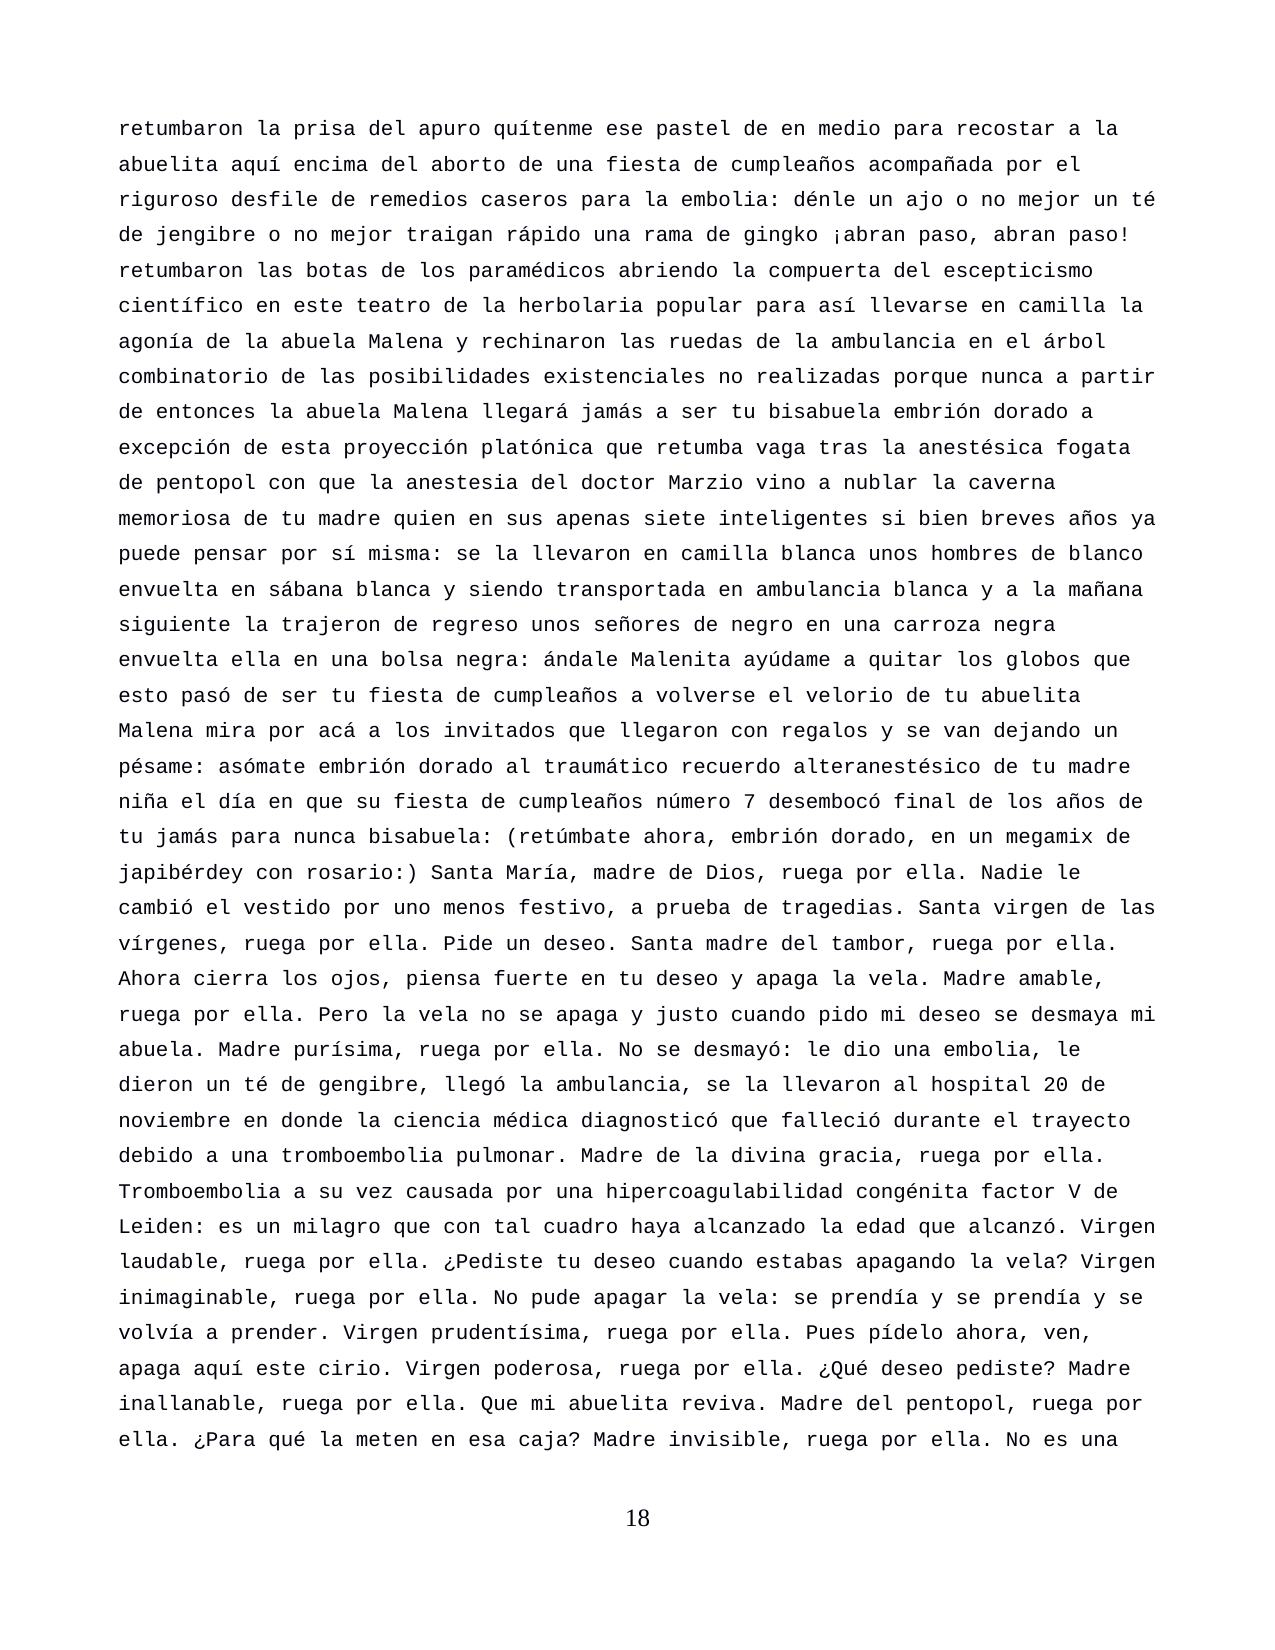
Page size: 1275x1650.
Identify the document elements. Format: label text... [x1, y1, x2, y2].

text retumbaron la prisa del apuro quítenme ese pastel de en medio para recostar a la abuelita aquí encima del aborto de una fiesta de cumpleaños acompañada por el riguroso desfile de remedios caseros para la embolia: dénle un ajo o no mejor un té de jengibre o no mejor traigan rápido una rama de gingko ¡abran paso, abran paso! retumbaron las botas de los paramédicos abriendo la compuerta del escepticismo científico en este teatro de la herbolaria popular para así llevarse en camilla la agonía de la abuela Malena y rechinaron las ruedas de la ambulancia en el árbol combinatorio de las posibilidades existenciales no realizadas porque nunca a partir de entonces la abuela Malena llegará jamás a ser tu bisabuela embrión dorado a excepción de esta proyección platónica que retumba vaga tras la anestésica fogata de pentopol con que la anestesia del doctor Marzio vino a nublar la caverna memoriosa de tu madre quien en sus apenas siete inteligentes si bien breves años ya puede pensar por sí misma: se la llevaron en camilla blanca unos hombres de blanco envuelta en sábana blanca y siendo transportada en ambulancia blanca y a la mañana siguiente la trajeron de regreso unos señores de negro en una carroza negra envuelta ella en una bolsa negra: ándale Malenita ayúdame a quitar los globos que esto pasó de ser tu fiesta de cumpleaños a volverse el velorio de tu abuelita Malena mira por acá a los invitados que llegaron con regalos y se van dejando un pésame: asómate embrión dorado al traumático recuerdo alteranestésico de tu madre niña el día en que su fiesta de cumpleaños número 7 desembocó final de los años de tu jamás para nunca bisabuela: (retúmbate ahora, embrión dorado, en un megamix de japibérdey con rosario:) Santa María, madre de Dios, ruega por ella. Nadie le cambió el vestido por uno menos festivo, a prueba de tragedias. Santa virgen de las vírgenes, ruega por ella. Pide un deseo. Santa madre del tambor, ruega por ella. Ahora cierra los ojos, piensa fuerte en tu deseo y apaga la vela. Madre amable, ruega por ella. Pero la vela no se apaga y justo cuando pido mi deseo se desmaya mi abuela. Madre purísima, ruega por ella. No se desmayó: le dio una embolia, le dieron un té de gengibre, llegó la ambulancia, se la llevaron al hospital 20 de noviembre en donde la ciencia médica diagnosticó que falleció durante el trayecto debido a una tromboembolia pulmonar. Madre de la divina gracia, ruega por ella. Tromboembolia a su vez causada por una hipercoagulabilidad congénita factor V de Leiden: es un milagro que con tal cuadro haya alcanzado la edad que alcanzó. Virgen laudable, ruega por ella. ¿Pediste tu deseo cuando estabas apagando la vela? Virgen inimaginable, ruega por ella. No pude apagar la vela: se prendía y se prendía y se volvía a prender. Virgen prudentísima, ruega por ella. Pues pídelo ahora, ven, apaga aquí este cirio. Virgen poderosa, ruega por ella. ¿Qué deseo pediste? Madre inallanable, ruega por ella. Que mi abuelita reviva. Madre del pentopol, ruega por ella. ¿Para qué la meten en esa caja? Madre invisible, ruega por ella. No es una [118, 118, 1157, 1452]
